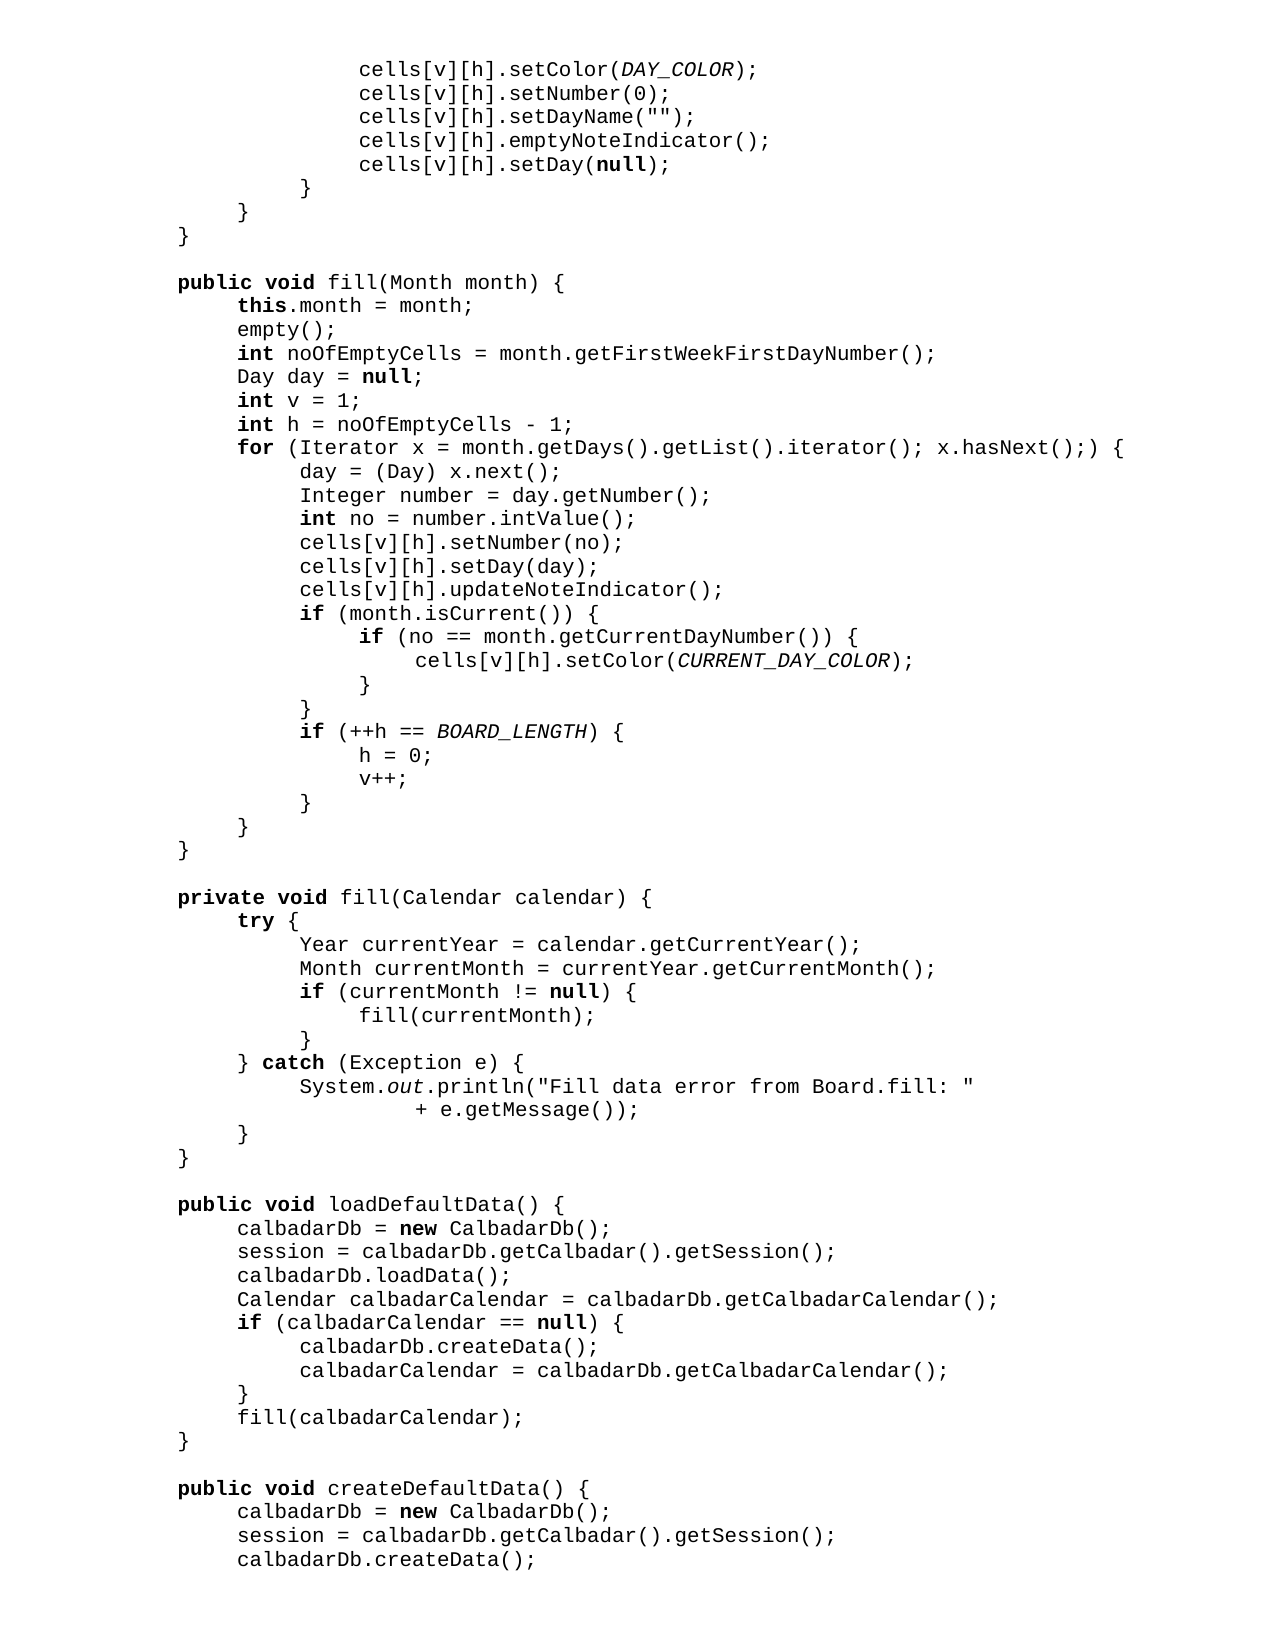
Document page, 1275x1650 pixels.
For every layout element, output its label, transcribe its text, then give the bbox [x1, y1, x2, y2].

text h = 0; [118, 745, 1216, 768]
text int no = number.intValue(); [118, 508, 1216, 532]
text calbadarCalendar = calbadarDb.getCalbadarCalendar(); [118, 1359, 1216, 1383]
text calbadarDb.createData(); [118, 1549, 1216, 1572]
text session = calbadarDb.getCalbadar().getSession(); [118, 1241, 1216, 1265]
text int v = 1; [118, 390, 1216, 414]
text System.out.println("Fill data error from Board.fill: " [118, 1076, 1216, 1099]
text private void fill(Calendar calendar) { [118, 887, 1216, 910]
text int h = noOfEmptyCells - 1; [118, 414, 1216, 437]
text public void createDefaultData() { [118, 1478, 1216, 1501]
text Day day = null; [118, 366, 1216, 390]
text } catch (Exception e) { [118, 1052, 1216, 1076]
text Month currentMonth = currentYear.getCurrentMonth(); [118, 958, 1216, 981]
text try { [118, 910, 1216, 934]
text } [118, 792, 1216, 816]
text calbadarDb = new CalbadarDb(); [118, 1218, 1216, 1241]
text empty(); [118, 319, 1216, 343]
text public void fill(Month month) { [118, 272, 1216, 296]
text int noOfEmptyCells = month.getFirstWeekFirstDayNumber(); [118, 343, 1216, 366]
text cells[v][h].setDay(null); [118, 154, 1216, 177]
text cells[v][h].setDay(day); [118, 556, 1216, 579]
text } [118, 224, 1216, 248]
text if (currentMonth != null) { [118, 981, 1216, 1005]
text public void loadDefaultData() { [118, 1194, 1216, 1218]
text this.month = month; [118, 296, 1216, 319]
text } [118, 1383, 1216, 1407]
text calbadarDb.createData(); [118, 1336, 1216, 1359]
text } [118, 1147, 1216, 1170]
text if (calbadarCalendar == null) { [118, 1312, 1216, 1336]
text } [118, 674, 1216, 697]
text } [118, 697, 1216, 721]
text cells[v][h].setColor(DAY_COLOR); [118, 59, 1216, 83]
text fill(currentMonth); [118, 1005, 1216, 1028]
text calbadarDb.loadData(); [118, 1265, 1216, 1289]
text if (no == month.getCurrentDayNumber()) { [118, 627, 1216, 650]
text Calendar calbadarCalendar = calbadarDb.getCalbadarCalendar(); [118, 1289, 1216, 1312]
text } [118, 177, 1216, 201]
text } [118, 1123, 1216, 1147]
text } [118, 816, 1216, 839]
text } [118, 1028, 1216, 1052]
text Integer number = day.getNumber(); [118, 485, 1216, 508]
text if (++h == BOARD_LENGTH) { [118, 721, 1216, 745]
text cells[v][h].emptyNoteIndicator(); [118, 130, 1216, 154]
text } [118, 1431, 1216, 1454]
text cells[v][h].setNumber(0); [118, 83, 1216, 106]
text cells[v][h].setColor(CURRENT_DAY_COLOR); [118, 650, 1216, 674]
text calbadarDb = new CalbadarDb(); [118, 1501, 1216, 1525]
text cells[v][h].updateNoteIndicator(); [118, 579, 1216, 603]
text } [118, 201, 1216, 224]
text v++; [118, 768, 1216, 792]
text fill(calbadarCalendar); [118, 1407, 1216, 1431]
text session = calbadarDb.getCalbadar().getSession(); [118, 1525, 1216, 1549]
text if (month.isCurrent()) { [118, 603, 1216, 627]
text day = (Day) x.next(); [118, 461, 1216, 485]
text } [118, 839, 1216, 863]
text cells[v][h].setNumber(no); [118, 532, 1216, 556]
text + e.getMessage()); [118, 1099, 1216, 1123]
text cells[v][h].setDayName(""); [118, 106, 1216, 130]
text Year currentYear = calendar.getCurrentYear(); [118, 934, 1216, 958]
text for (Iterator x = month.getDays().getList().iterator(); x.hasNext();) { [118, 437, 1216, 461]
